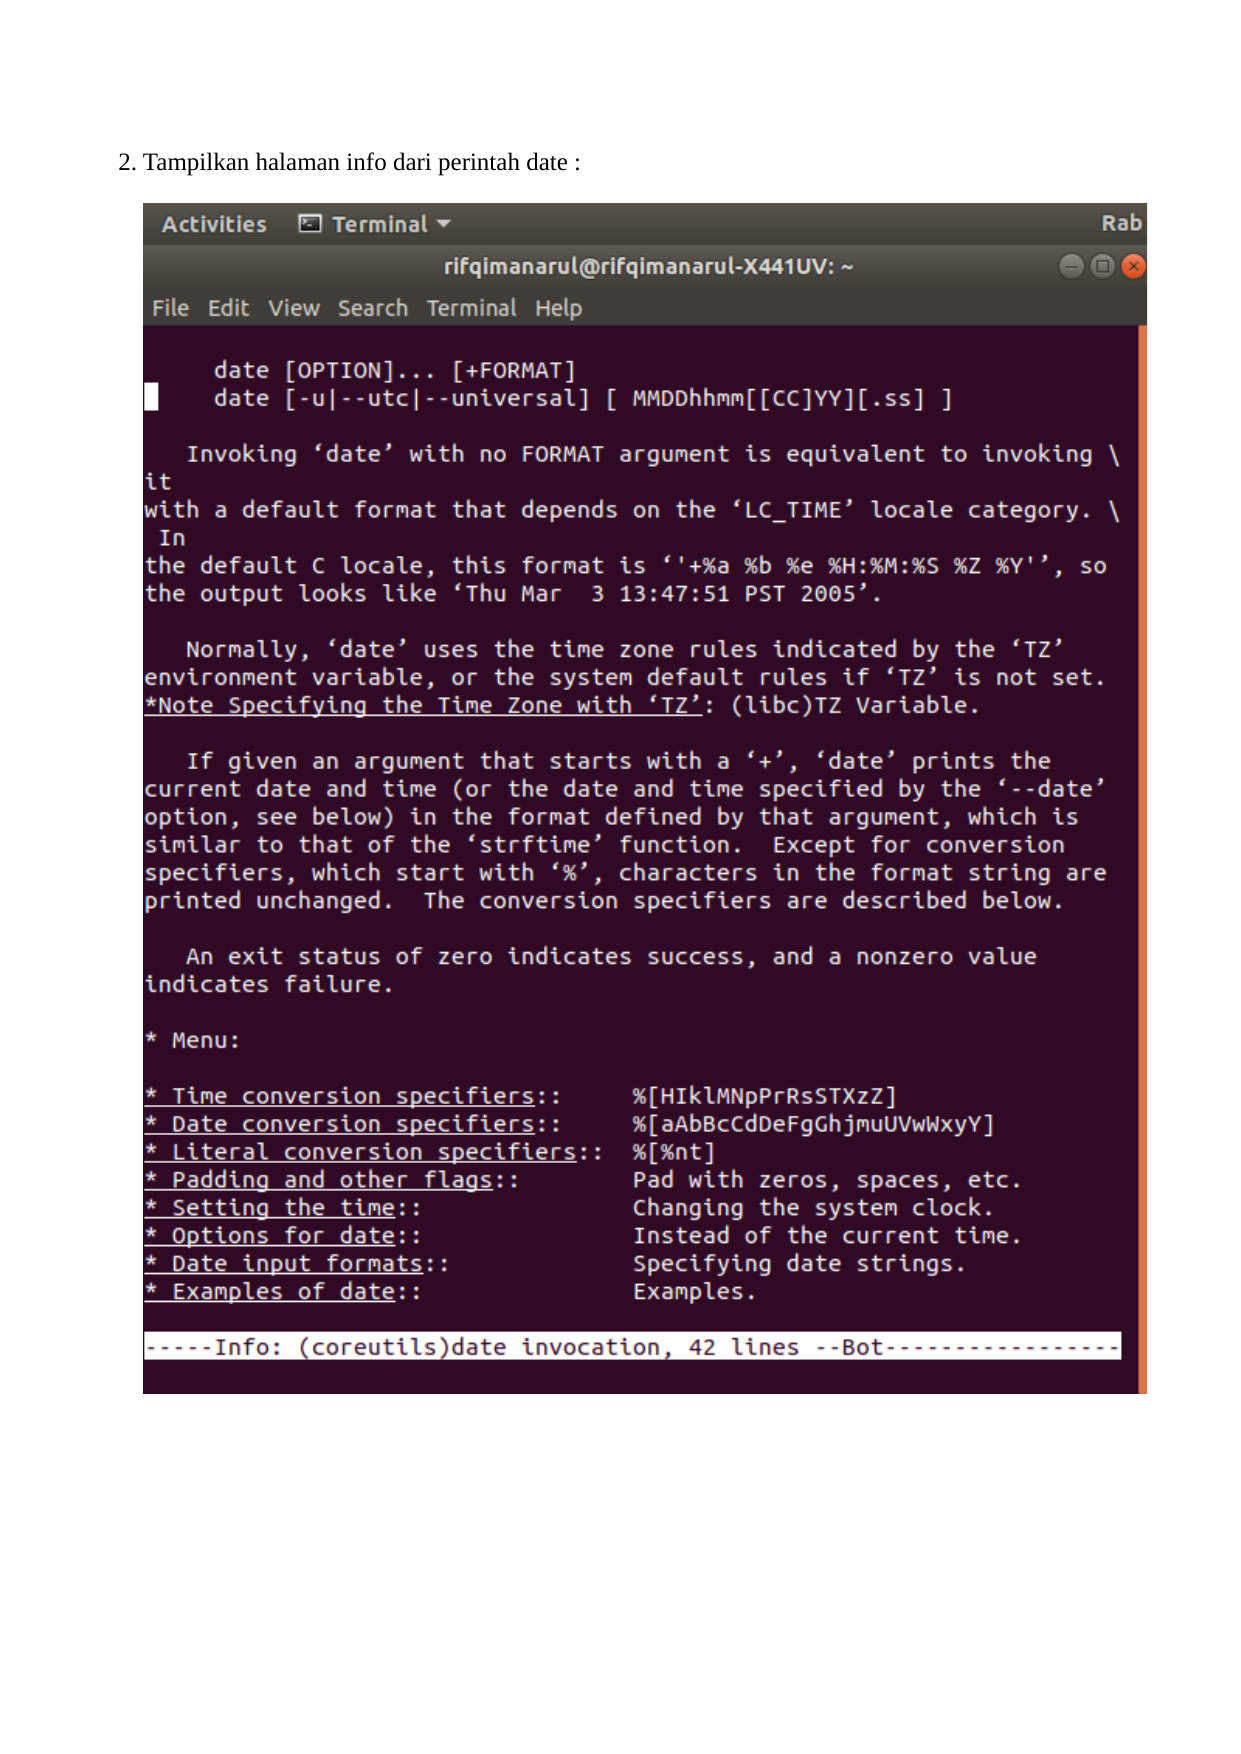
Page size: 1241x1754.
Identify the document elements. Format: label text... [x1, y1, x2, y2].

text 2. Tampilkan halaman info dari perintah date : [118, 147, 1122, 176]
picture [143, 203, 1148, 1394]
